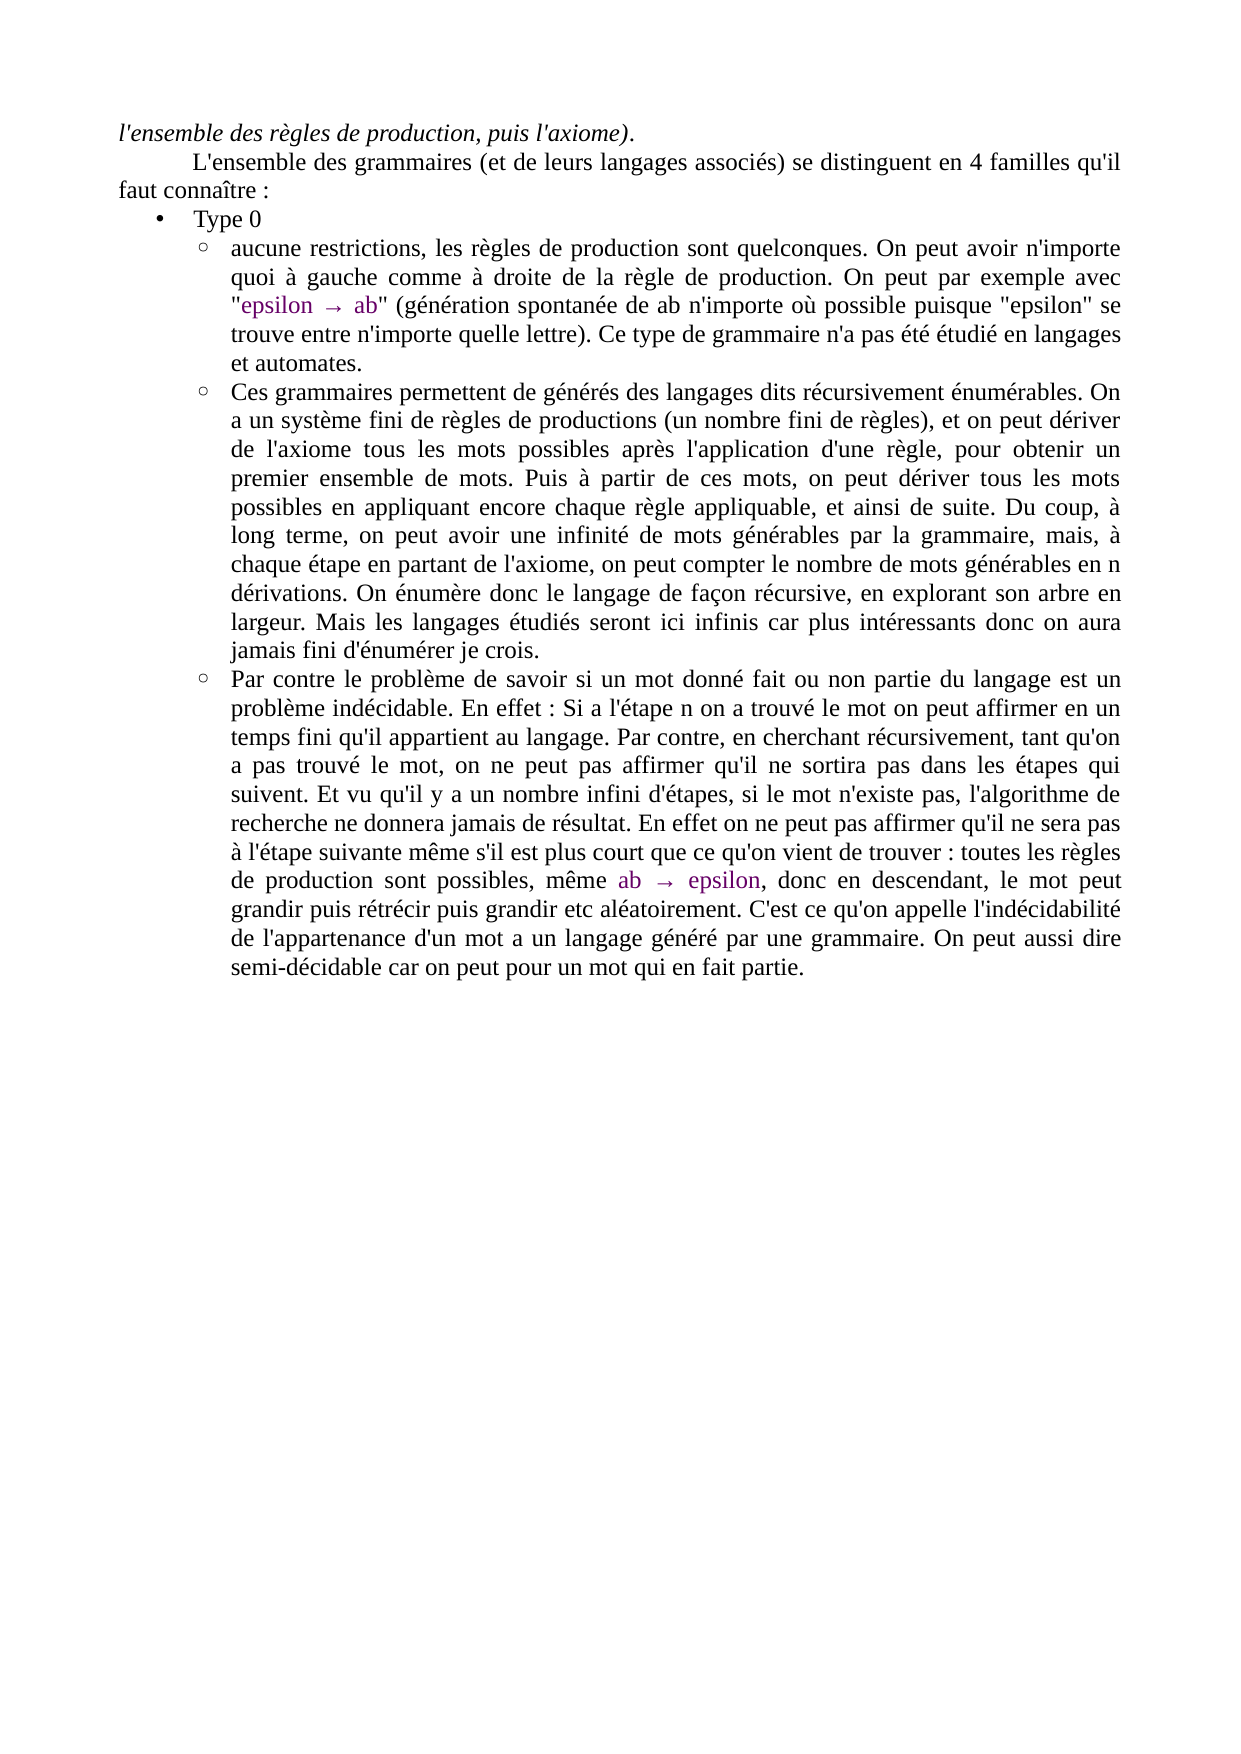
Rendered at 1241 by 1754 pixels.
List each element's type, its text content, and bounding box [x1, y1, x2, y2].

list Par contre le problème de savoir si un mot donné fait ou non partie du langage est un problème indécidable. En effet : Si a l'étape n on a trouvé le mot on peut affirmer en un temps fini qu'il appartient au langage. Par contre, en cherchant récursivement, tant qu'on a pas trouvé le mot, on ne peut pas affirmer qu'il ne sortira pas dans les étapes qui suivent. Et vu qu'il y a un nombre infini d'étapes, si le mot n'existe pas, l'algorithme de recherche ne donnera jamais de résultat. En effet on ne peut pas affirmer qu'il ne sera pas à l'étape suivante même s'il est plus court que ce qu'on vient de trouver : toutes les règles de production sont possibles, même ab → epsilon, donc en descendant, le mot peut grandir puis rétrécir puis grandir etc aléatoirement. C'est ce qu'on appelle l'indécidabilité de l'appartenance d'un mot a un langage généré par une grammaire. On peut aussi dire semi-décidable car on peut pour un mot qui en fait partie. [193, 664, 1122, 981]
list aucune restrictions, les règles de production sont quelconques. On peut avoir n'importe quoi à gauche comme à droite de la règle de production. On peut par exemple avec "epsilon → ab" (génération spontanée de ab n'importe où possible puisque "epsilon" se trouve entre n'importe quelle lettre). Ce type de grammaire n'a pas été étudié en langages et automates. [193, 233, 1122, 377]
text l'ensemble des règles de production, puis l'axiome). [118, 118, 1122, 147]
text L'ensemble des grammaires (et de leurs langages associés) se distinguent en 4 familles qu'il faut connaître : [118, 147, 1122, 204]
list Type 0 [156, 204, 1122, 233]
list Ces grammaires permettent de générés des langages dits récursivement énumérables. On a un système fini de règles de productions (un nombre fini de règles), et on peut dériver de l'axiome tous les mots possibles après l'application d'une règle, pour obtenir un premier ensemble de mots. Puis à partir de ces mots, on peut dériver tous les mots possibles en appliquant encore chaque règle appliquable, et ainsi de suite. Du coup, à long terme, on peut avoir une infinité de mots générables par la grammaire, mais, à chaque étape en partant de l'axiome, on peut compter le nombre de mots générables en n dérivations. On énumère donc le langage de façon récursive, en explorant son arbre en largeur. Mais les langages étudiés seront ici infinis car plus intéressants donc on aura jamais fini d'énumérer je crois. [193, 377, 1122, 664]
